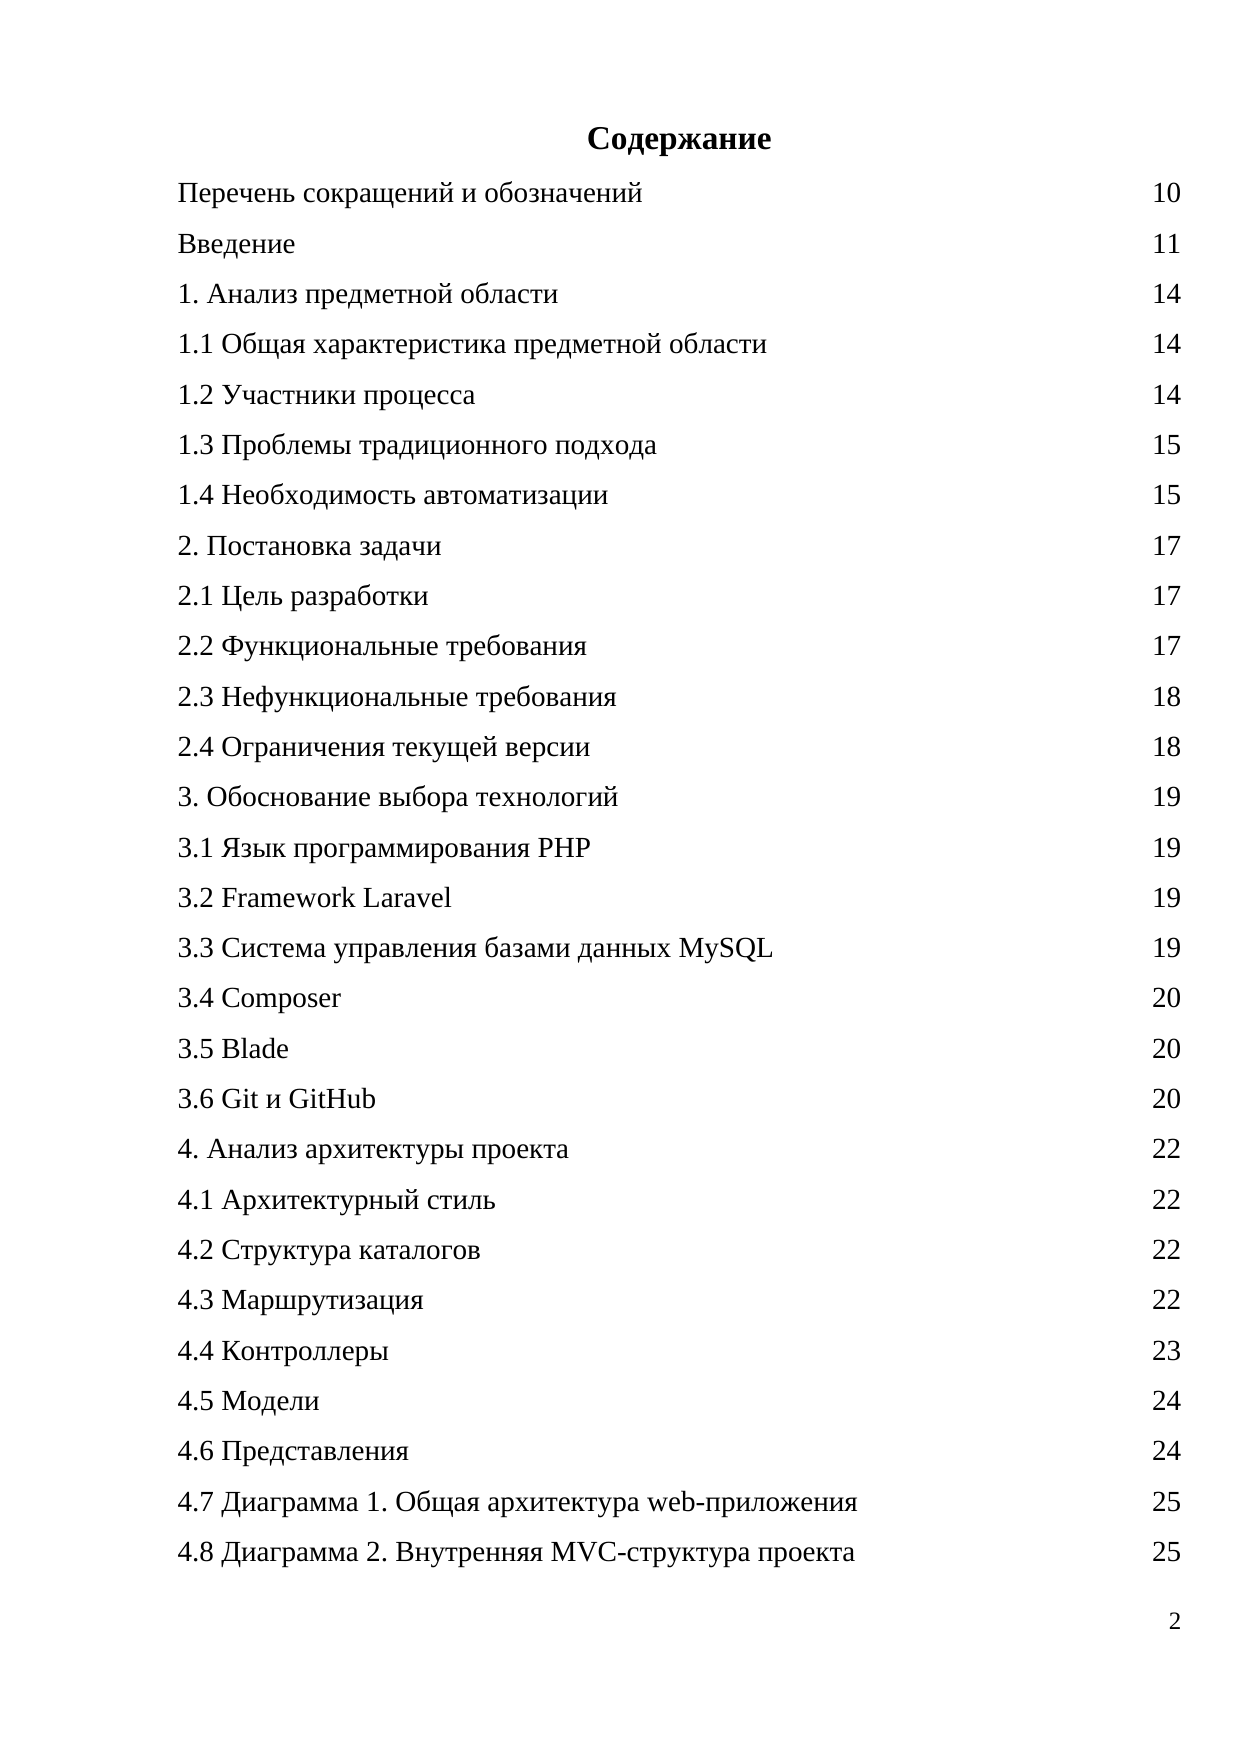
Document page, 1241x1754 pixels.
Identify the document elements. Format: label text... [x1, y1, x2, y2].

text 4.7 Диаграмма 1. Общая архитектура web-приложения 25 [177, 1484, 1181, 1517]
text 3.2 Framework Laravel 19 [177, 880, 1181, 913]
text 2.4 Ограничения текущей версии 18 [177, 729, 1181, 763]
text 1.4 Необходимость автоматизации 15 [177, 477, 1181, 511]
text Перечень сокращений и обозначений 10 [177, 176, 1181, 209]
text 2. Постановка задачи 17 [177, 528, 1181, 561]
text 3.4 Composer 20 [177, 981, 1181, 1014]
text 3.6 Git и GitHub 20 [177, 1081, 1181, 1115]
text 3.5 Blade 20 [177, 1031, 1181, 1064]
text 4.8 Диаграмма 2. Внутренняя MVC-структура проекта 25 [177, 1534, 1181, 1568]
text 3.1 Язык программирования PHP 19 [177, 830, 1181, 863]
text 2.2 Функциональные требования 17 [177, 628, 1181, 662]
text 3. Обоснование выбора технологий 19 [177, 779, 1181, 813]
text 4.4 Контроллеры 23 [177, 1333, 1181, 1366]
subtitle Содержание [177, 118, 1181, 156]
text 4.6 Представления 24 [177, 1433, 1181, 1467]
text 2.3 Нефункциональные требования 18 [177, 679, 1181, 712]
text Введение 11 [177, 226, 1181, 259]
text 1. Анализ предметной области 14 [177, 276, 1181, 310]
text 4.2 Структура каталогов 22 [177, 1232, 1181, 1266]
text 4.5 Модели 24 [177, 1383, 1181, 1417]
text 1.3 Проблемы традиционного подхода 15 [177, 427, 1181, 461]
text 4.1 Архитектурный стиль 22 [177, 1182, 1181, 1215]
text 3.3 Система управления базами данных MySQL 19 [177, 930, 1181, 964]
text 1.2 Участники процесса 14 [177, 377, 1181, 410]
text 1.1 Общая характеристика предметной области 14 [177, 327, 1181, 360]
text 4.3 Маршрутизация 22 [177, 1282, 1181, 1316]
text 2.1 Цель разработки 17 [177, 578, 1181, 612]
text 4. Анализ архитектуры проекта 22 [177, 1132, 1181, 1165]
